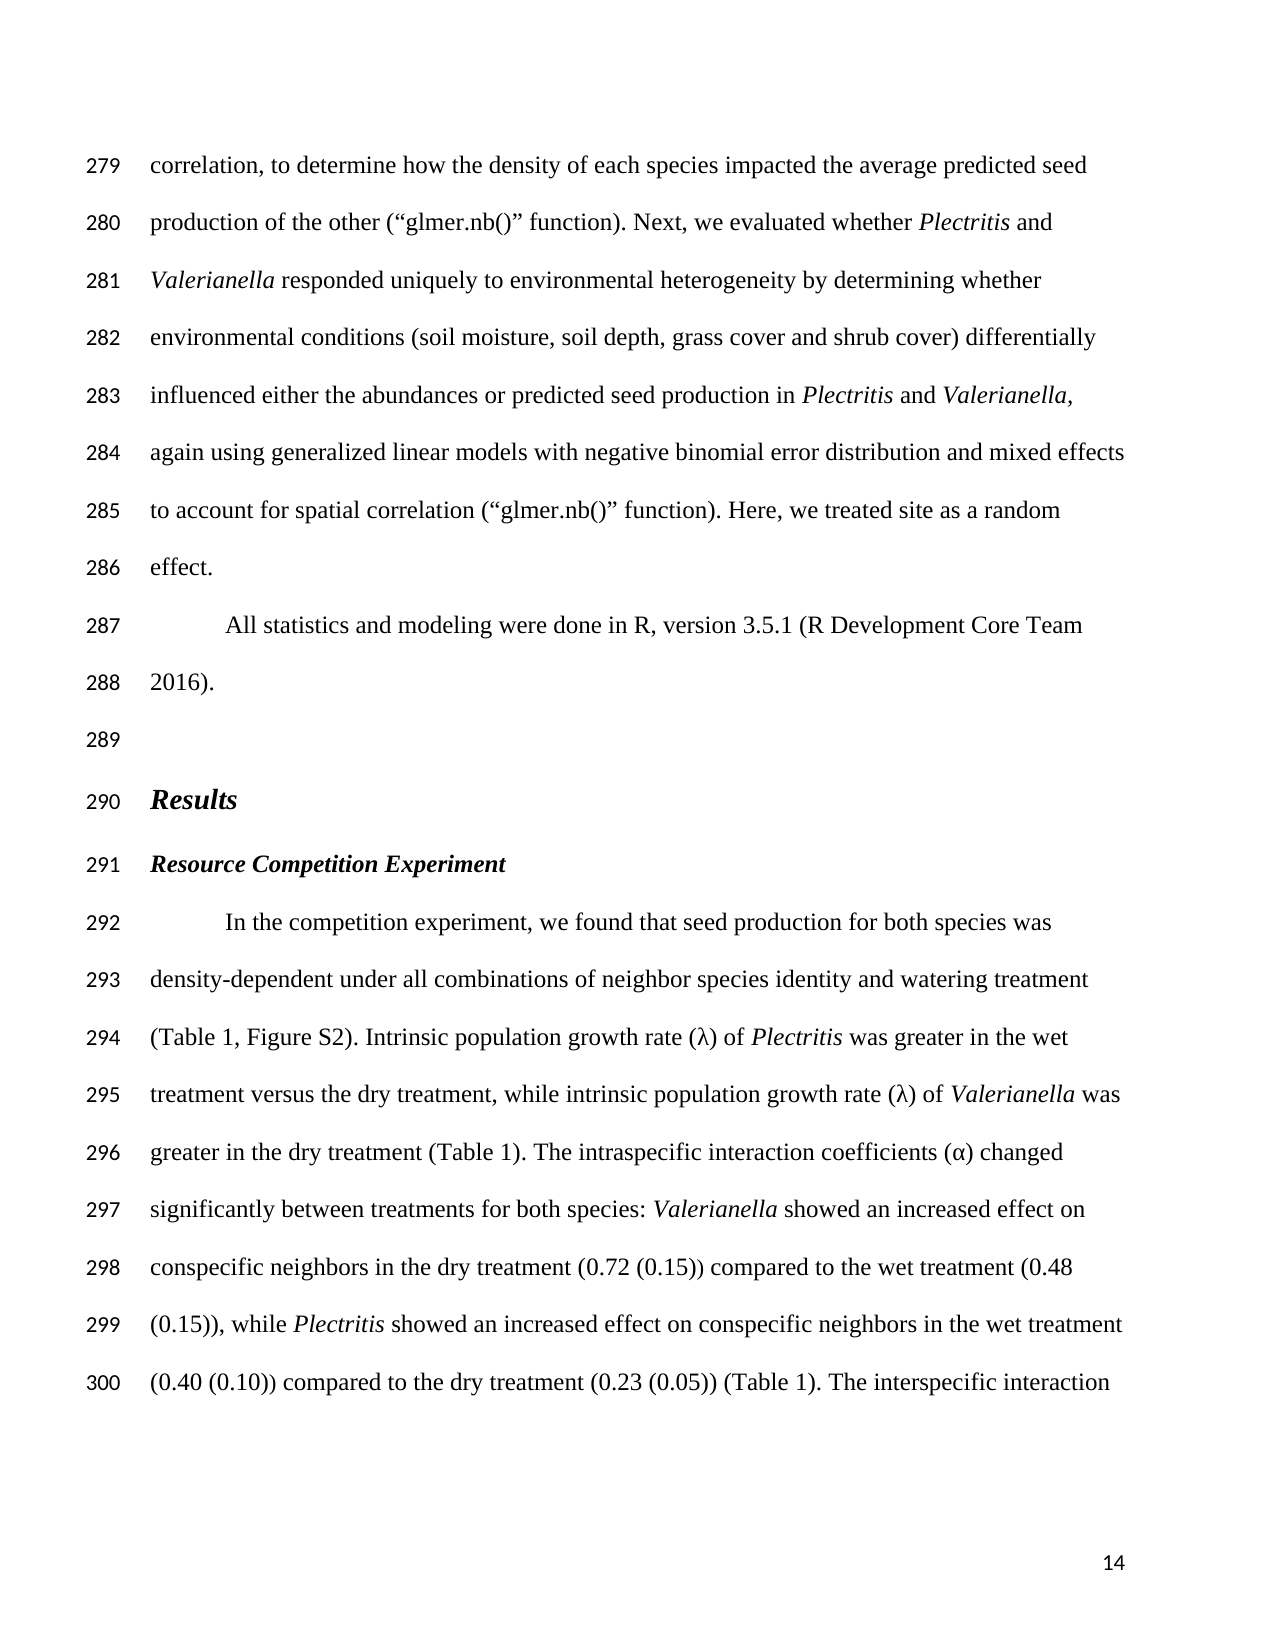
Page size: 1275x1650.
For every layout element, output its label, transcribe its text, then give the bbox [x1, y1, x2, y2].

text In the competition experiment, we found that seed production for both species was density-dependent under all combinations of neighbor species identity and watering treatment (Table 1, Figure S2). Intrinsic population growth rate (λ) of Plectritis was greater in the wet treatment versus the dry treatment, while intrinsic population growth rate (λ) of Valerianella was greater in the dry treatment (Table 1). The intraspecific interaction coefficients (α) changed significantly between treatments for both species: Valerianella showed an increased effect on conspecific neighbors in the dry treatment (0.72 (0.15)) compared to the wet treatment (0.48 (0.15)), while Plectritis showed an increased effect on conspecific neighbors in the wet treatment (0.40 (0.10)) compared to the dry treatment (0.23 (0.05)) (Table 1). The interspecific interaction [150, 907, 1125, 1396]
text Resource Competition Experiment [150, 849, 1125, 878]
text Results [150, 782, 1125, 816]
text All statistics and modeling were done in R, version 3.5.1 (R Development Core Team 2016). [150, 610, 1125, 696]
text correlation, to determine how the density of each species impacted the average predicted seed production of the other (“glmer.nb()” function). Next, we evaluated whether Plectritis and Valerianella responded uniquely to environmental heterogeneity by determining whether environmental conditions (soil moisture, soil depth, grass cover and shrub cover) differentially influenced either the abundances or predicted seed production in Plectritis and Valerianella, again using generalized linear models with negative binomial error distribution and mixed effects to account for spatial correlation (“glmer.nb()” function). Here, we treated site as a random effect. [150, 150, 1125, 581]
